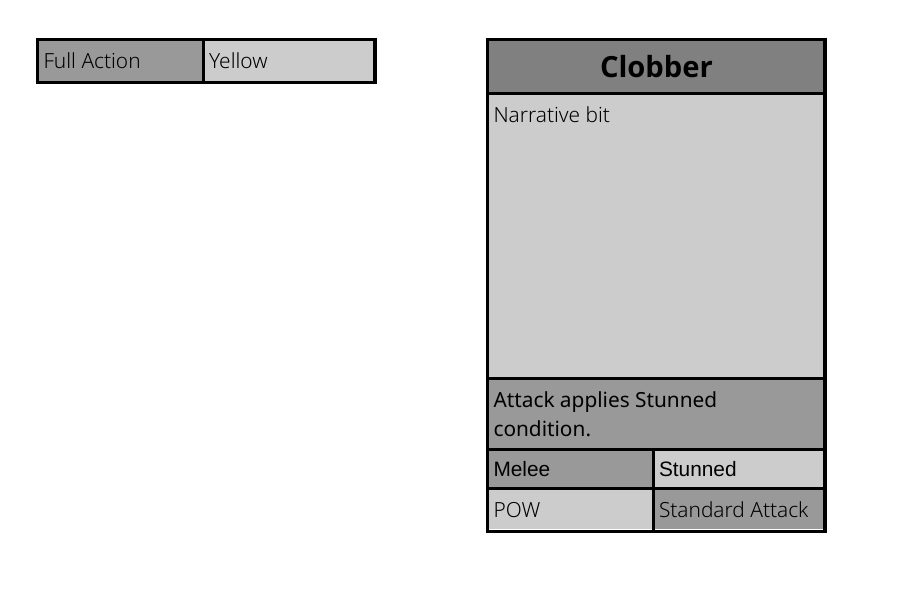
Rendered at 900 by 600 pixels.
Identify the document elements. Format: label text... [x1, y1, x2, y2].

table_cell Yellow [205, 41, 373, 81]
table_cell Attack applies Stunned condition. [489, 380, 823, 448]
table_cell POW [489, 490, 652, 529]
table_cell Stunned [655, 451, 823, 487]
table_cell Full Action [39, 41, 202, 81]
table_cell Melee [489, 451, 652, 487]
table_cell Standard Attack [655, 490, 823, 529]
table_cell Narrative bit [489, 95, 823, 377]
table_header Clobber [489, 41, 823, 92]
